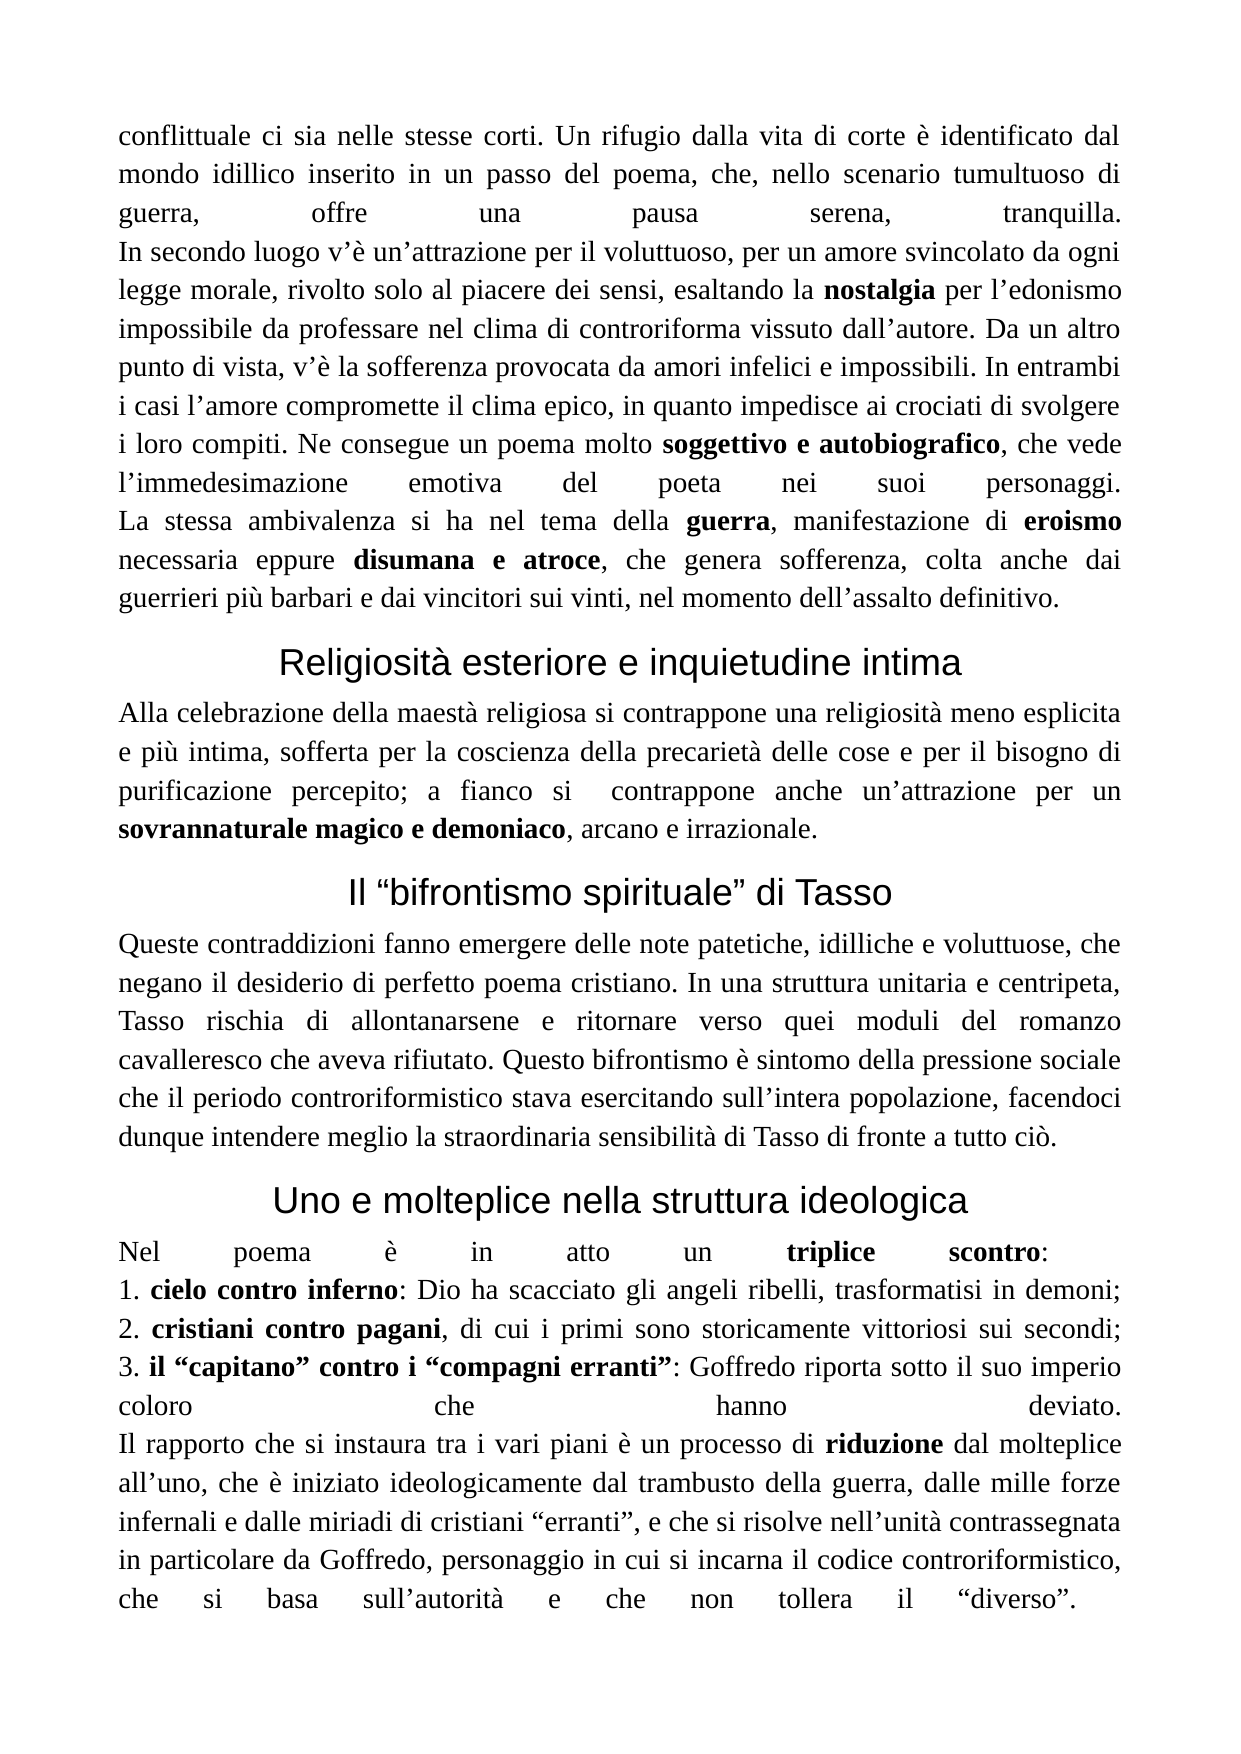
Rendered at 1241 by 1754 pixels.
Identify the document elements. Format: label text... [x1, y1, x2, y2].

text Alla celebrazione della maestà religiosa si contrappone una religiosità meno esplicita e più intima, sofferta per la coscienza della precarietà delle cose e per il bisogno di purificazione percepito; a fianco si contrappone anche un’attrazione per un sovrannaturale magico e demoniaco, arcano e irrazionale. [118, 696, 1122, 845]
text Queste contraddizioni fanno emergere delle note patetiche, idilliche e voluttuose, che negano il desiderio di perfetto poema cristiano. In una struttura unitaria e centripeta, Tasso rischia di allontanarsene e ritornare verso quei moduli del romanzo cavalleresco che aveva rifiutato. Questo bifrontismo è sintomo della pressione sociale che il periodo controriformistico stava esercitando sull’intera popolazione, facendoci dunque intendere meglio la straordinaria sensibilità di Tasso di fronte a tutto ciò. [118, 926, 1122, 1152]
subtitle Il “bifrontismo spirituale” di Tasso [118, 871, 1122, 914]
text Nel poema è in atto un triplice scontro: 1. cielo contro inferno: Dio ha scacciato gli angeli ribelli, trasformatisi in demoni; 2. cristiani contro pagani, di cui i primi sono storicamente vittoriosi sui secondi; 3. il “capitano” contro i “compagni erranti”: Goffredo riporta sotto il suo imperio coloro che hanno deviato. Il rapporto che si instaura tra i vari piani è un processo di riduzione dal molteplice all’uno, che è iniziato ideologicamente dal trambusto della guerra, dalle mille forze infernali e dalle miriadi di cristiani “erranti”, e che si risolve nell’unità contrassegnata in particolare da Goffredo, personaggio in cui si incarna il codice controriformistico, che si basa sull’autorità e che non tollera il “diverso”. [118, 1234, 1122, 1614]
text conflittuale ci sia nelle stesse corti. Un rifugio dalla vita di corte è identificato dal mondo idillico inserito in un passo del poema, che, nello scenario tumultuoso di guerra, offre una pausa serena, tranquilla. In secondo luogo v’è un’attrazione per il voluttuoso, per un amore svincolato da ogni legge morale, rivolto solo al piacere dei sensi, esaltando la nostalgia per l’edonismo impossibile da professare nel clima di controriforma vissuto dall’autore. Da un altro punto di vista, v’è la sofferenza provocata da amori infelici e impossibili. In entrambi i casi l’amore compromette il clima epico, in quanto impedisce ai crociati di svolgere i loro compiti. Ne consegue un poema molto soggettivo e autobiografico, che vede l’immedesimazione emotiva del poeta nei suoi personaggi. La stessa ambivalenza si ha nel tema della guerra, manifestazione di eroismo necessaria eppure disumana e atroce, che genera sofferenza, colta anche dai guerrieri più barbari e dai vincitori sui vinti, nel momento dell’assalto definitivo. [118, 118, 1122, 614]
subtitle Uno e molteplice nella struttura ideologica [118, 1178, 1122, 1221]
subtitle Religiosità esteriore e inquietudine intima [118, 640, 1122, 683]
